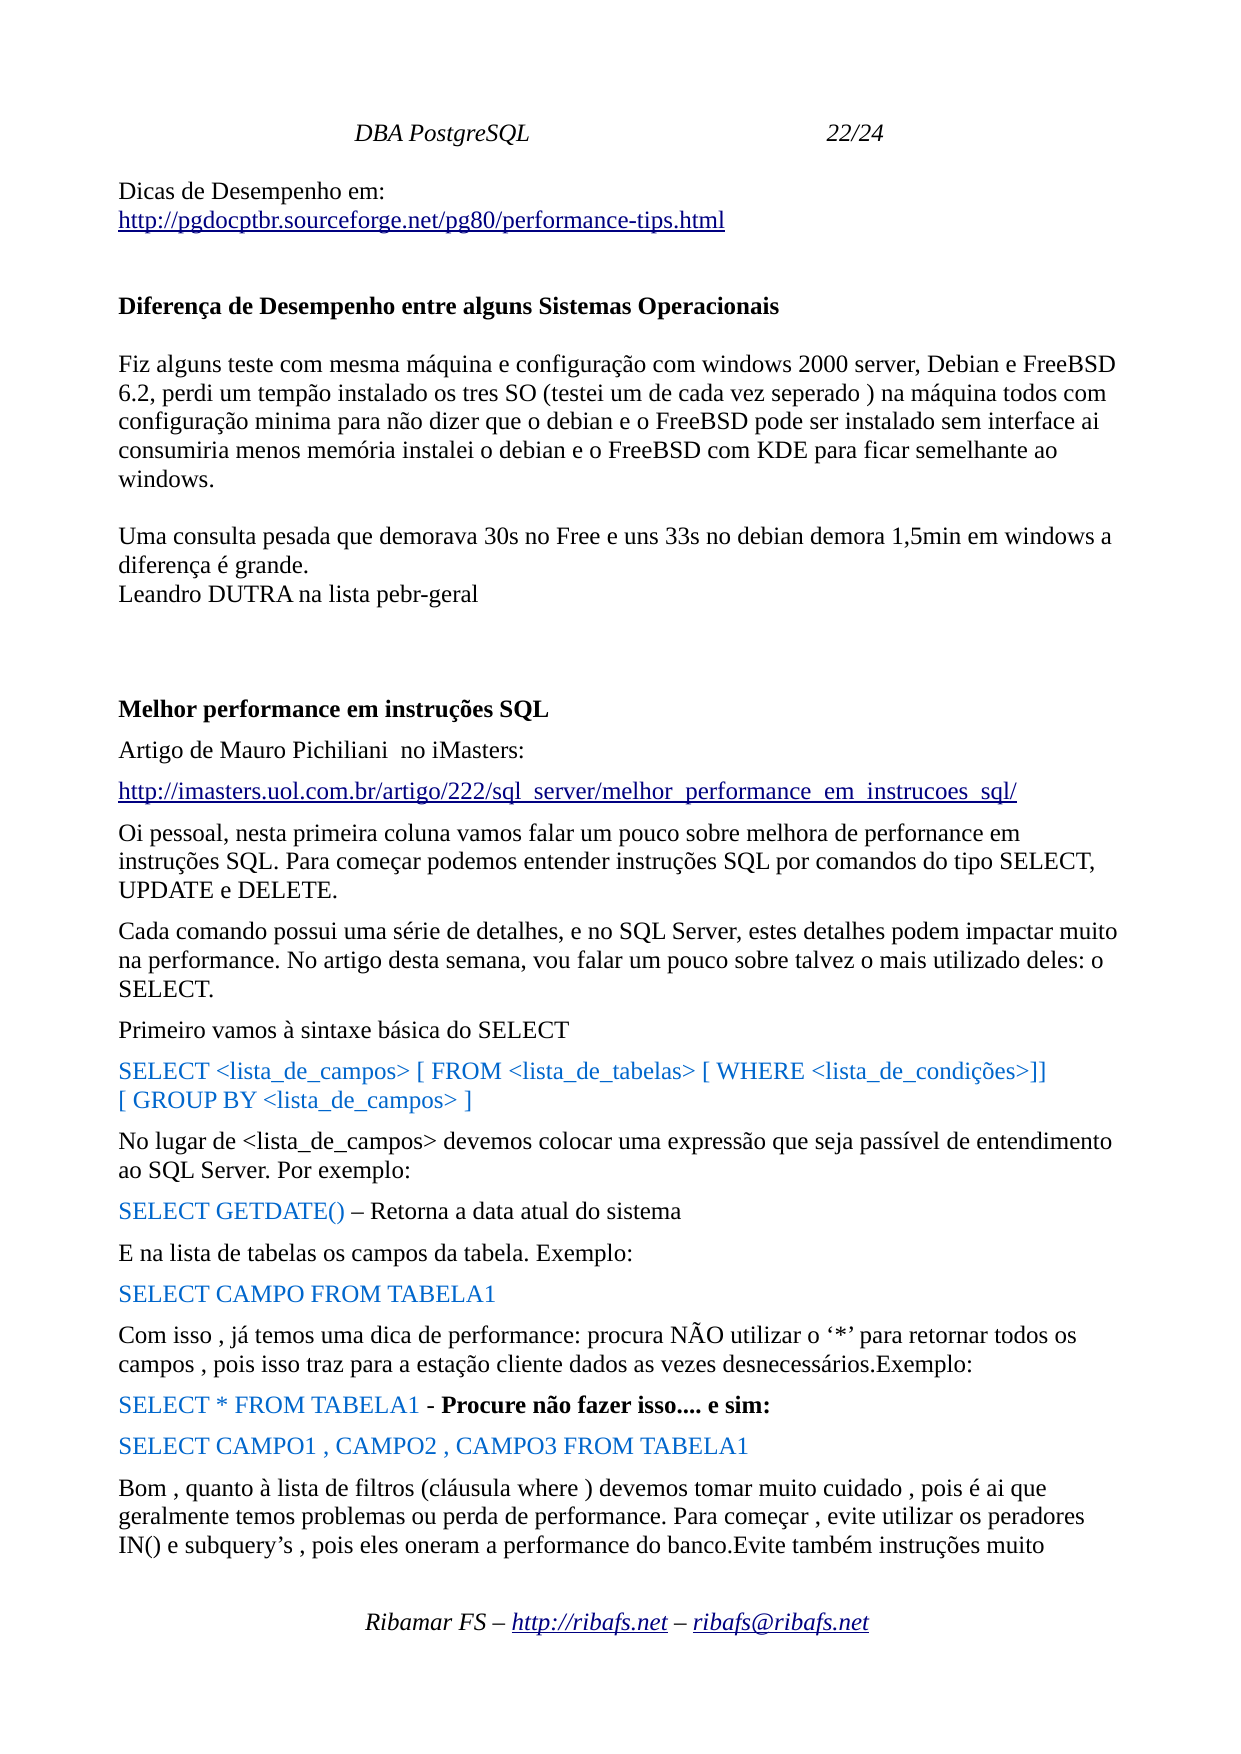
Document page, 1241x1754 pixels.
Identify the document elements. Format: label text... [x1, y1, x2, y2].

text Uma consulta pesada que demorava 30s no Free e uns 33s no debian demora 1,5min em windows a diferença é grande. [118, 521, 1122, 579]
text http://imasters.uol.com.br/artigo/222/sql_server/melhor_performance_em_instrucoes_sql/ [118, 776, 1122, 805]
text SELECT CAMPO1 , CAMPO2 , CAMPO3 FROM TABELA1 [118, 1431, 1122, 1460]
text Com isso , já temos uma dica de performance: procura NÃO utilizar o ‘*’ para retornar todos os campos , pois isso traz para a estação cliente dados as vezes desnecessários.Exemplo: [118, 1320, 1122, 1378]
text Diferença de Desempenho entre alguns Sistemas Operacionais [118, 291, 1122, 320]
text Oi pessoal, nesta primeira coluna vamos falar um pouco sobre melhora de perfornance em instruções SQL. Para começar podemos entender instruções SQL por comandos do tipo SELECT, UPDATE e DELETE. [118, 818, 1122, 904]
text Melhor performance em instruções SQL [118, 694, 1122, 723]
text http://pgdocptbr.sourceforge.net/pg80/performance-tips.html [118, 205, 1122, 234]
text SELECT GETDATE() – Retorna a data atual do sistema [118, 1196, 1122, 1225]
text SELECT * FROM TABELA1 - Procure não fazer isso.... e sim: [118, 1390, 1122, 1419]
text Dicas de Desempenho em: [118, 176, 1122, 205]
text Primeiro vamos à sintaxe básica do SELECT [118, 1015, 1122, 1044]
text Leandro DUTRA na lista pebr-geral [118, 579, 1122, 608]
text Bom , quanto à lista de filtros (cláusula where ) devemos tomar muito cuidado , pois é ai que geralmente temos problemas ou perda de performance. Para começar , evite utilizar os peradores IN() e subquery’s , pois eles oneram a performance do banco.Evite também instruções muito [118, 1473, 1122, 1559]
text SELECT <lista_de_campos> [ FROM <lista_de_tabelas> [ WHERE <lista_de_condições>]] [ GROUP BY <lista_de_campos> ] [118, 1056, 1122, 1114]
text Artigo de Mauro Pichiliani no iMasters: [118, 735, 1122, 764]
text Cada comando possui uma série de detalhes, e no SQL Server, estes detalhes podem impactar muito na performance. No artigo desta semana, vou falar um pouco sobre talvez o mais utilizado deles: o SELECT. [118, 916, 1122, 1003]
text E na lista de tabelas os campos da tabela. Exemplo: [118, 1238, 1122, 1266]
text Fiz alguns teste com mesma máquina e configuração com windows 2000 server, Debian e FreeBSD 6.2, perdi um tempão instalado os tres SO (testei um de cada vez seperado ) na máquina todos com configuração minima para não dizer que o debian e o FreeBSD pode ser instalado sem interface ai consumiria menos memória instalei o debian e o FreeBSD com KDE para ficar semelhante ao windows. [118, 349, 1122, 493]
text SELECT CAMPO FROM TABELA1 [118, 1279, 1122, 1308]
text No lugar de <lista_de_campos> devemos colocar uma expressão que seja passível de entendimento ao SQL Server. Por exemplo: [118, 1126, 1122, 1184]
